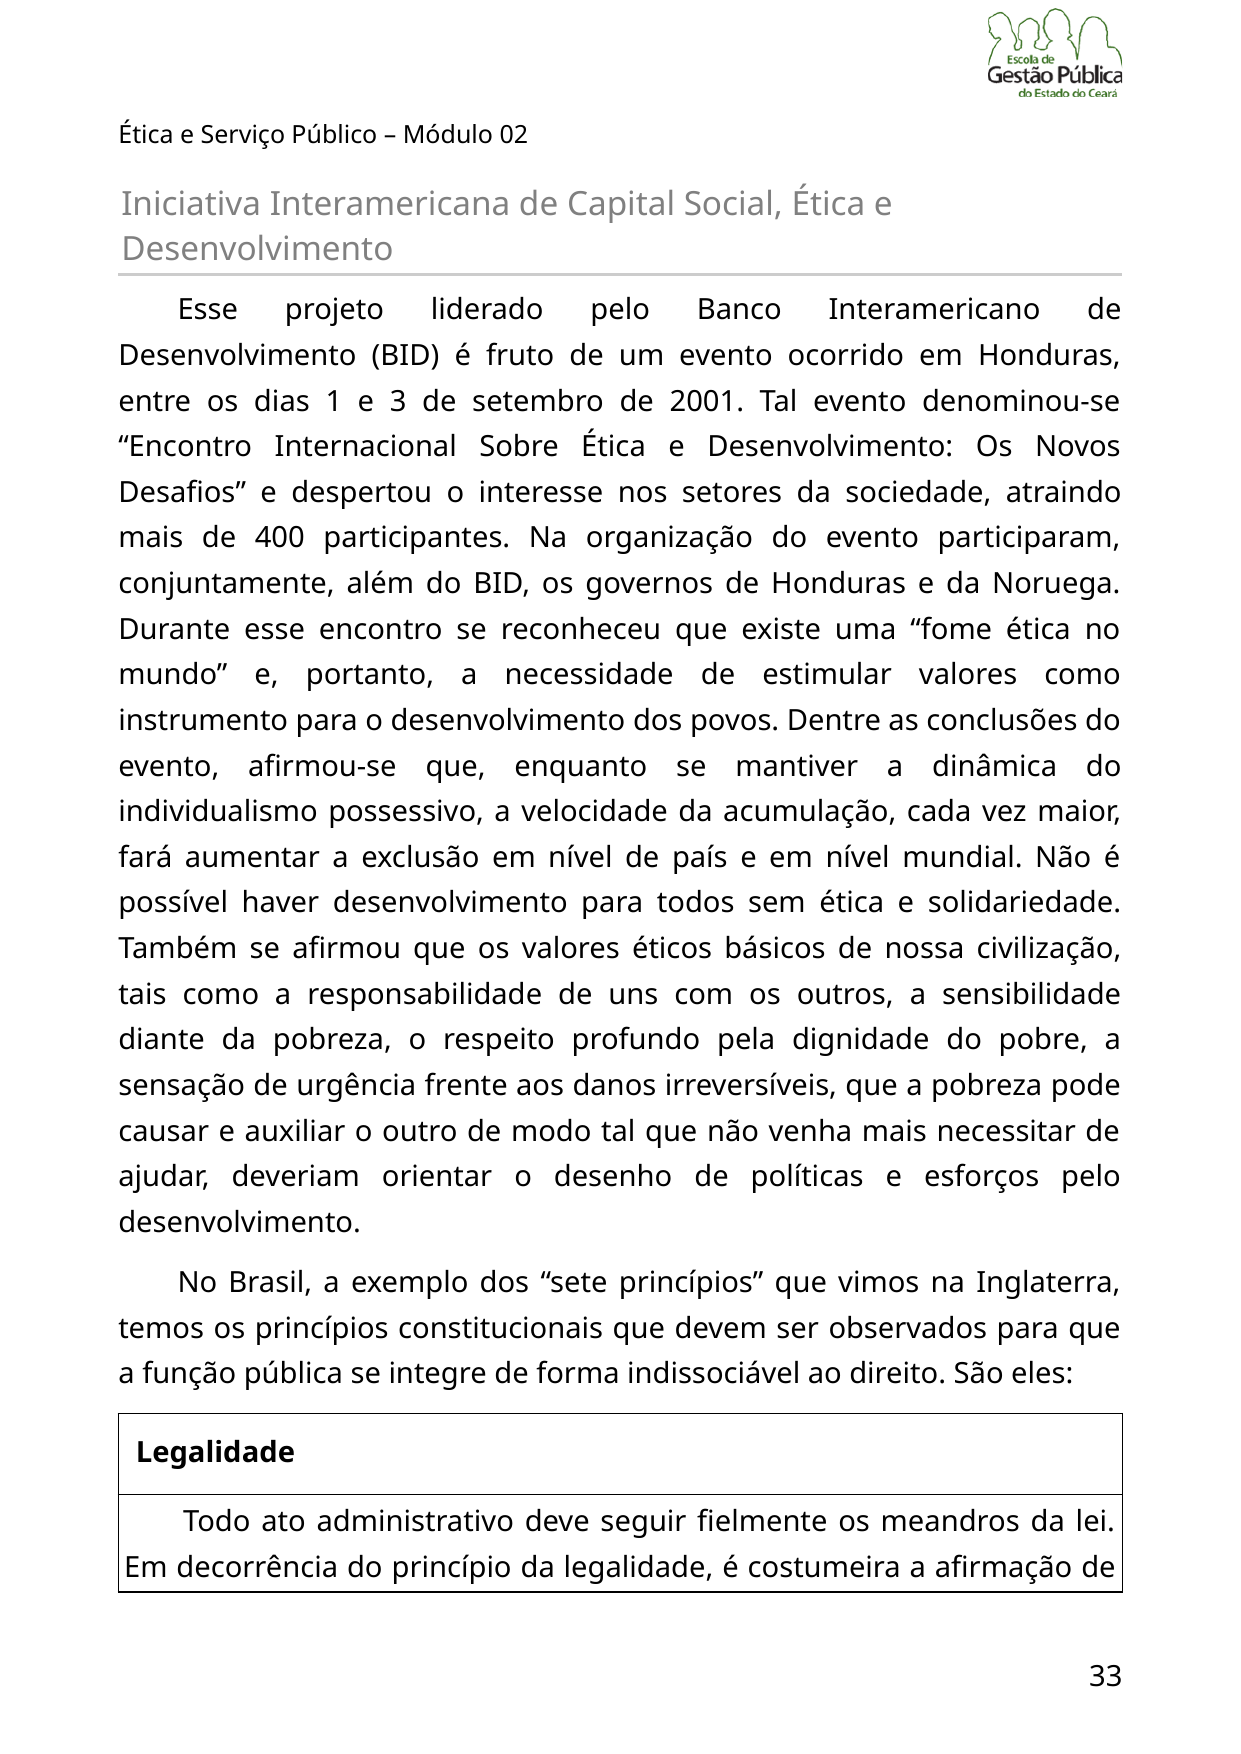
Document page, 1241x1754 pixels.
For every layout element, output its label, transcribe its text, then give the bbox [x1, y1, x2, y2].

text No Brasil, a exemplo dos “sete princípios” que vimos na Inglaterra, temos os princípios constitucionais que devem ser observados para que a função pública se integre de forma indissociável ao direito. São eles: [118, 1261, 1122, 1392]
text Esse projeto liderado pelo Banco Interamericano de Desenvolvimento (BID) é fruto de um evento ocorrido em Honduras, entre os dias 1 e 3 de setembro de 2001. Tal evento denominou-se “Encontro Internacional Sobre Ética e Desenvolvimento: Os Novos Desafios” e despertou o interesse nos setores da sociedade, atraindo mais de 400 participantes. Na organização do evento participaram, conjuntamente, além do BID, os governos de Honduras e da Noruega. Durante esse encontro se reconheceu que existe uma “fome ética no mundo” e, portanto, a necessidade de estimular valores como instrumento para o desenvolvimento dos povos. Dentre as conclusões do evento, afirmou-se que, enquanto se mantiver a dinâmica do individualismo possessivo, a velocidade da acumulação, cada vez maior, fará aumentar a exclusão em nível de país e em nível mundial. Não é possível haver desenvolvimento para todos sem ética e solidariedade. Também se afirmou que os valores éticos básicos de nossa civilização, tais como a responsabilidade de uns com os outros, a sensibilidade diante da pobreza, o respeito profundo pela dignidade do pobre, a sensação de urgência frente aos danos irreversíveis, que a pobreza pode causar e auxiliar o outro de modo tal que não venha mais necessitar de ajudar, deveriam orientar o desenho de políticas e esforços pelo desenvolvimento. [118, 289, 1122, 1241]
table_header Legalidade [119, 1414, 1122, 1493]
subtitle Iniciativa Interamericana de Capital Social, Ética e Desenvolvimento [118, 176, 1122, 273]
picture [118, 8, 1123, 97]
table_cell Todo ato administrativo deve seguir fielmente os meandros da lei. Em decorrência do princípio da legalidade, é costumeira a afirmação de [119, 1495, 1122, 1591]
